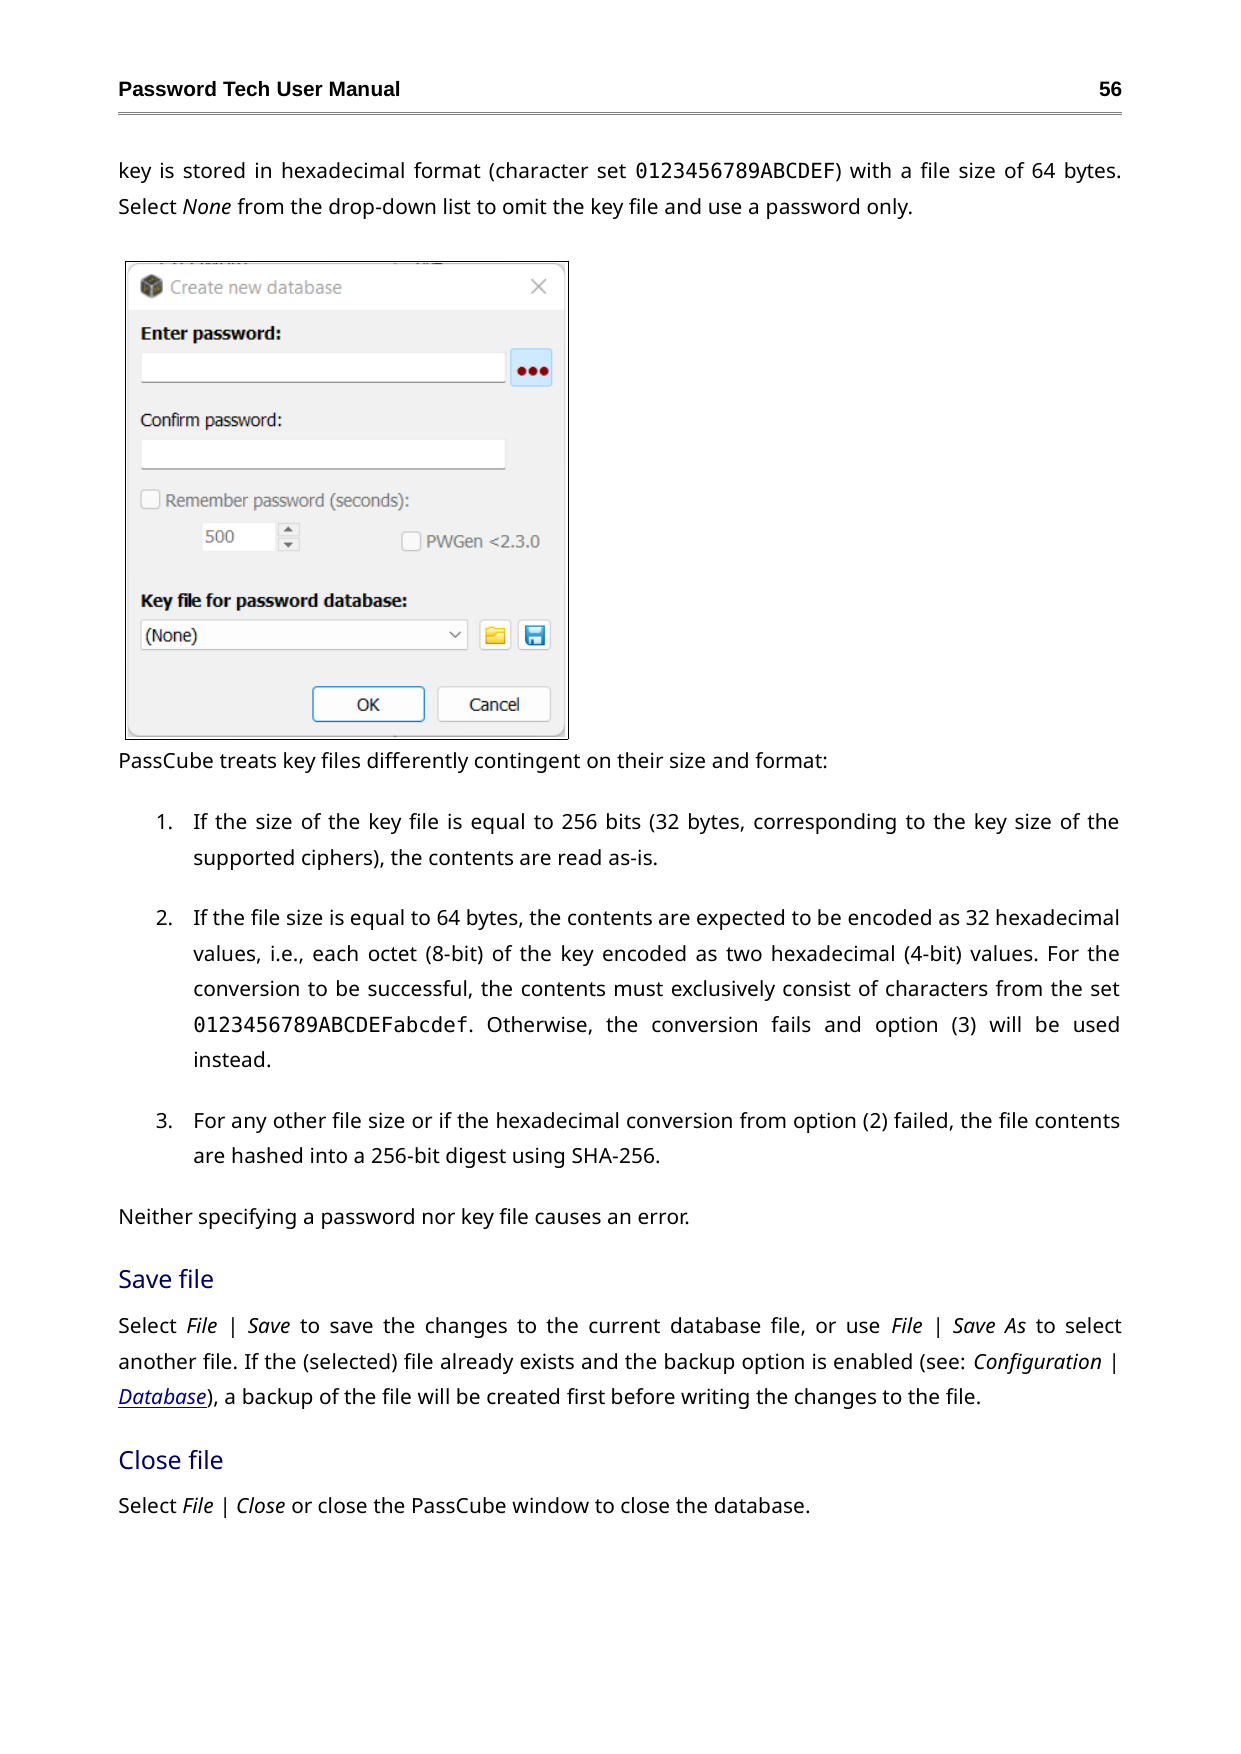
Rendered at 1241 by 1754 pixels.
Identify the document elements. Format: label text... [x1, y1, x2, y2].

picture [127, 263, 566, 737]
subtitle Close file [118, 1443, 1122, 1477]
text key is stored in hexadecimal format (character set 0123456789ABCDEF) with a file size of 64 bytes. Select None from the drop-down list to omit the key file and use a password only. [118, 156, 1122, 220]
text Neither specifying a password nor key file causes an error. [118, 1202, 1122, 1230]
text Select File | Save to save the changes to the current database file, or use File | Save As to select another file. If the (selected) file already exists and the backup option is enabled (see: Configuration | Database), a backup of the file will be created first before writing the changes to the file. [118, 1311, 1122, 1411]
list If the size of the key file is equal to 256 bits (32 bytes, corresponding to the key size of the supported ciphers), the contents are read as-is. [156, 807, 1122, 871]
text Select File | Close or close the PassCube window to close the database. [118, 1491, 1122, 1520]
text PassCube treats key files differently contingent on their size and format: [118, 252, 1122, 775]
list If the file size is equal to 64 bytes, the contents are expected to be encoded as 32 hexadecimal values, i.e., each octet (8-bit) of the key encoded as two hexadecimal (4-bit) values. For the conversion to be successful, the contents must exclusively consist of characters from the set 0123456789ABCDEFabcdef. Otherwise, the conversion fails and option (3) will be used instead. [156, 903, 1122, 1074]
subtitle Save file [118, 1262, 1122, 1296]
list For any other file size or if the hexadecimal conversion from option (2) failed, the file contents are hashed into a 256-bit digest using SHA-256. [156, 1106, 1122, 1170]
